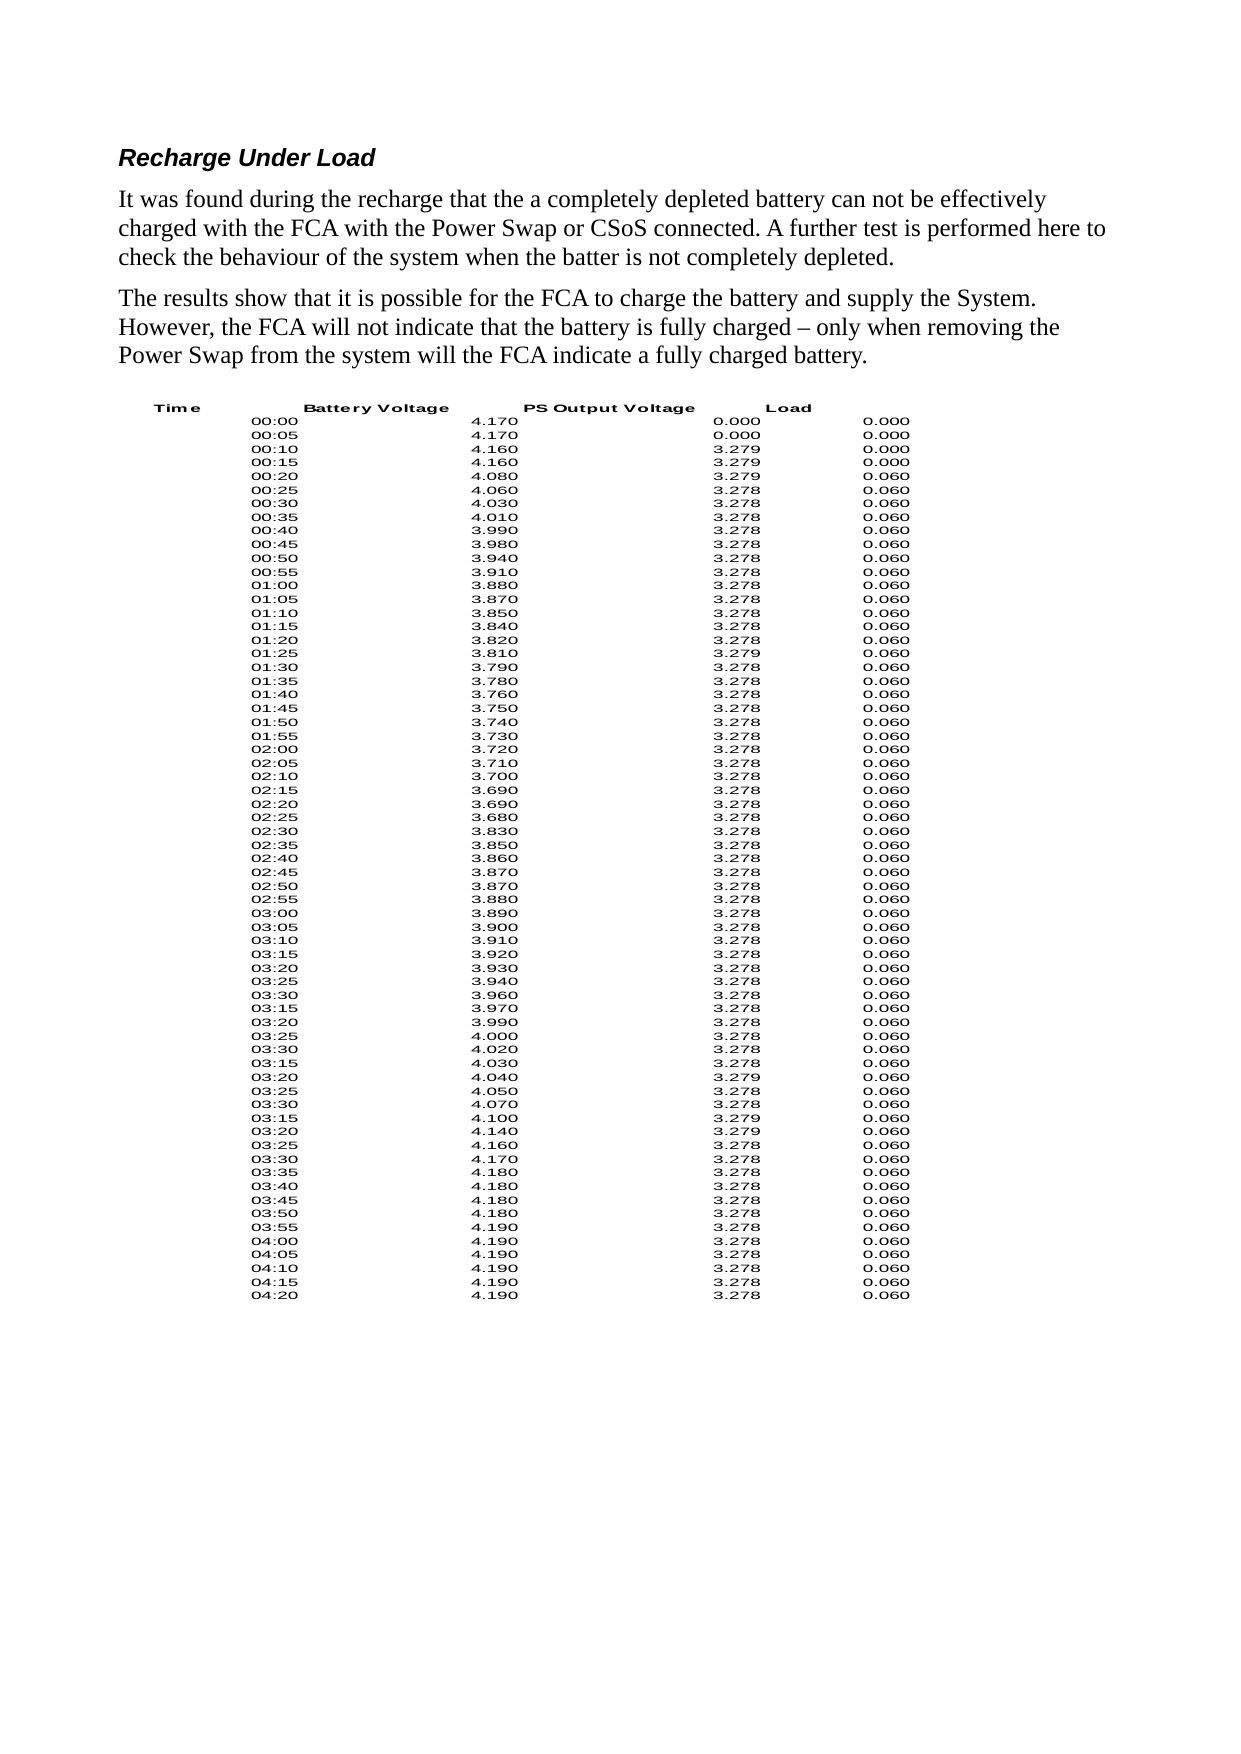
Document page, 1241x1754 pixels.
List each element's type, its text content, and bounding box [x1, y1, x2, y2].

text It was found during the recharge that the a completely depleted battery can not be effectively charged with the FCA with the Power Swap or CSoS connected. A further test is performed here to check the behaviour of the system when the batter is not completely depleted. [118, 184, 1122, 270]
text The results show that it is possible for the FCA to charge the battery and supply the System. However, the FCA will not indicate that the battery is fully charged – only when removing the Power Swap from the system will the FCA indicate a fully charged battery. [118, 283, 1122, 369]
subtitle Recharge Under Load [118, 143, 1122, 172]
